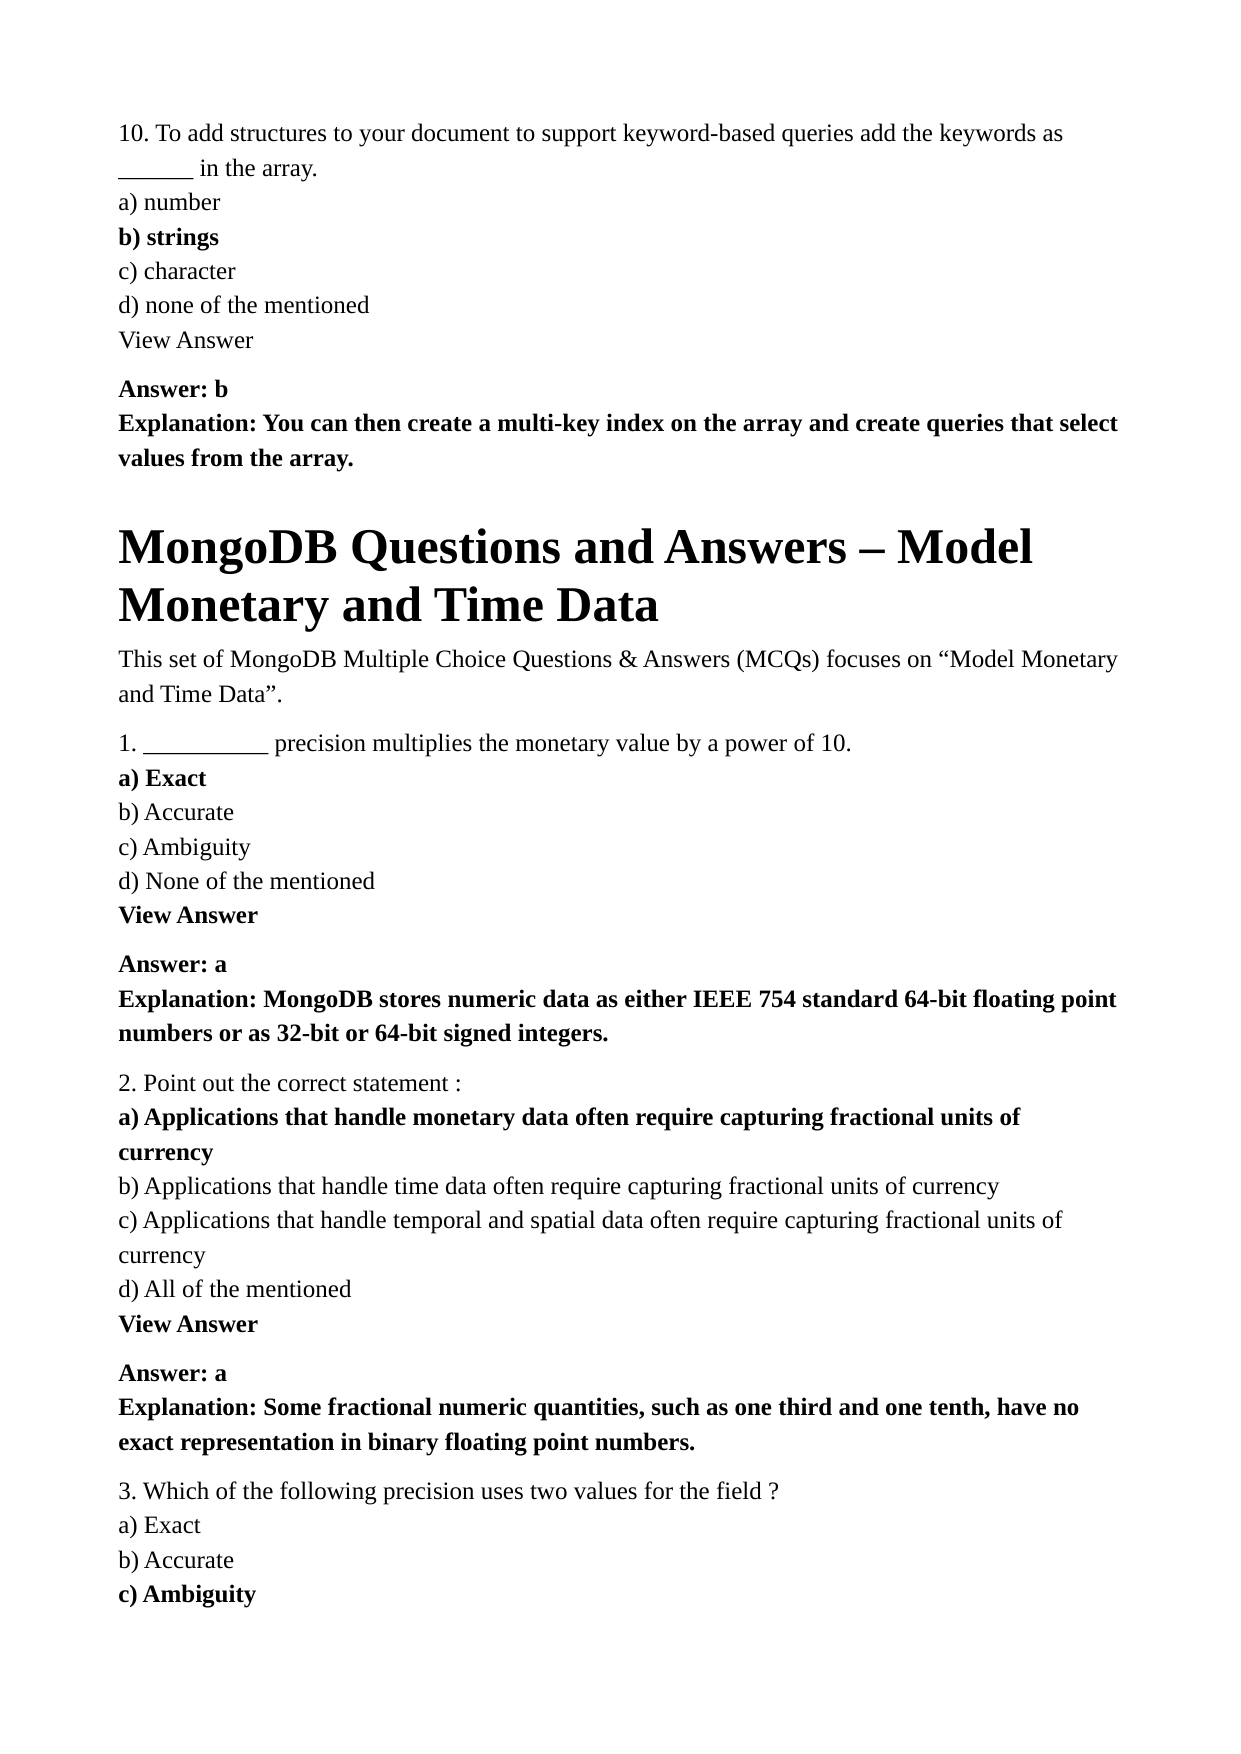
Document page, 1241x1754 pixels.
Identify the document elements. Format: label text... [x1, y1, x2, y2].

text 2. Point out the correct statement : a) Applications that handle monetary data often require capturing fractional units of currency b) Applications that handle time data often require capturing fractional units of currency c) Applications that handle temporal and spatial data often require capturing fractional units of currency d) All of the mentioned View Answer [118, 1068, 1122, 1338]
text 3. Which of the following precision uses two values for the field ? a) Exact b) Accurate c) Ambiguity [118, 1476, 1122, 1608]
text Answer: a Explanation: Some fractional numeric quantities, such as one third and one tenth, have no exact representation in binary floating point numbers. [118, 1358, 1122, 1456]
text 10. To add structures to your document to support keyword-based queries add the keywords as ______ in the array. a) number b) strings c) character d) none of the mentioned View Answer [118, 118, 1122, 354]
text This set of MongoDB Multiple Choice Questions & Answers (MCQs) focuses on “Model Monetary and Time Data”. [118, 644, 1122, 708]
text Answer: a Explanation: MongoDB stores numeric data as either IEEE 754 standard 64-bit floating point numbers or as 32-bit or 64-bit signed integers. [118, 949, 1122, 1047]
text Answer: b Explanation: You can then create a multi-key index on the array and create queries that select values from the array. [118, 374, 1122, 472]
text 1. __________ precision multiplies the monetary value by a power of 10. a) Exact b) Accurate c) Ambiguity d) None of the mentioned View Answer [118, 728, 1122, 929]
subtitle MongoDB Questions and Answers – Model Monetary and Time Data [118, 517, 1122, 632]
